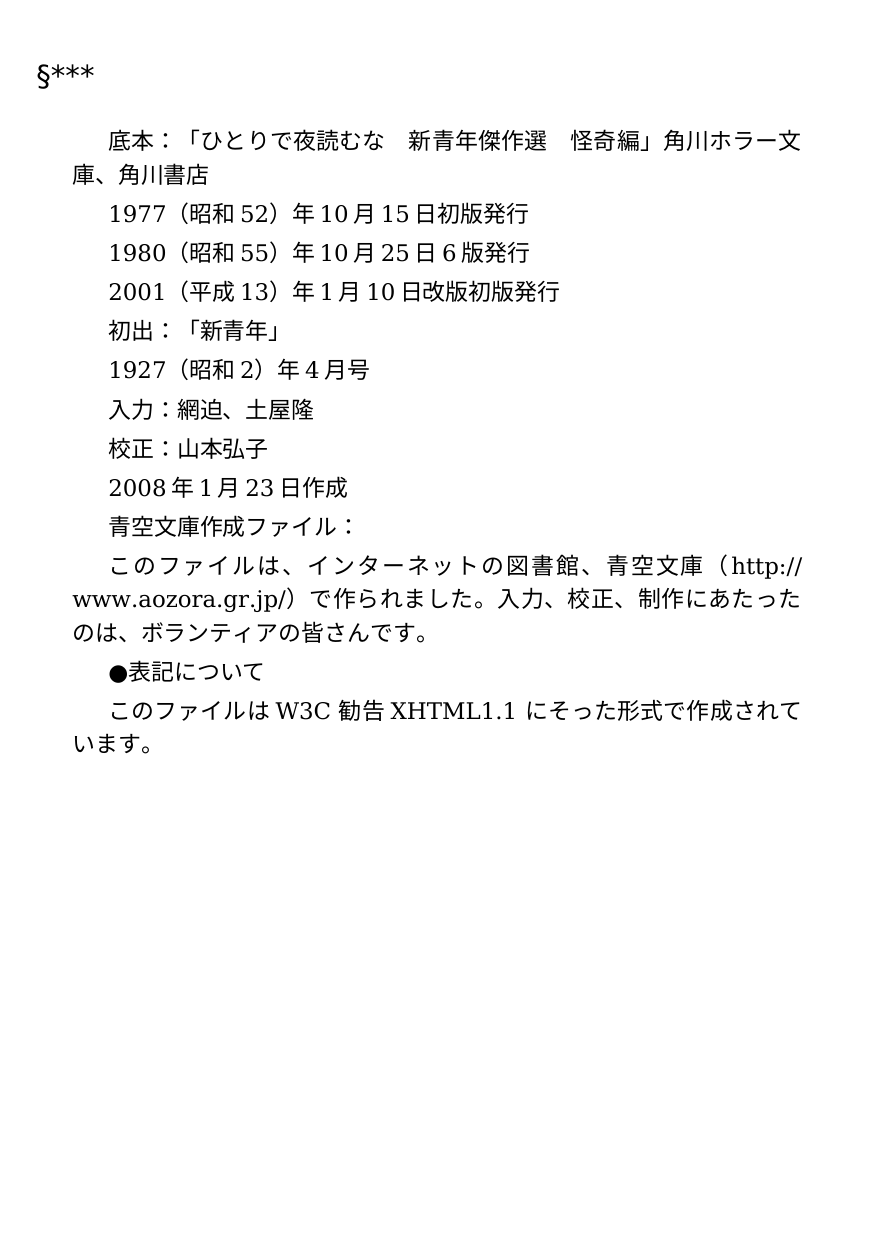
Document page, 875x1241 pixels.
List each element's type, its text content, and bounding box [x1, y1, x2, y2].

text 2008年1月23日作成 [72, 470, 802, 503]
text 校正：山本弘子 [72, 431, 802, 464]
subtitle §*** [36, 60, 838, 94]
text 1977（昭和52）年10月15日初版発行 [72, 196, 802, 229]
text 底本：「ひとりで夜読むな 新青年傑作選 怪奇編」角川ホラー文庫、角川書店 [72, 123, 802, 190]
text ●表記について [72, 654, 802, 687]
text 2001（平成13）年1月10日改版初版発行 [72, 274, 802, 307]
text 青空文庫作成ファイル： [72, 509, 802, 542]
text 1927（昭和2）年4月号 [72, 352, 802, 386]
text 入力：網迫、土屋隆 [72, 391, 802, 425]
text このファイルは W3C 勧告 XHTML1.1 にそった形式で作成されています。 [72, 693, 802, 759]
text 初出：「新青年」 [72, 313, 802, 346]
text 1980（昭和55）年10月25日6版発行 [72, 235, 802, 268]
text このファイルは、インターネットの図書館、青空文庫（http://www.aozora.gr.jp/）で作られました。入力、校正、制作にあたったのは、ボランティアの皆さんです。 [72, 548, 802, 648]
